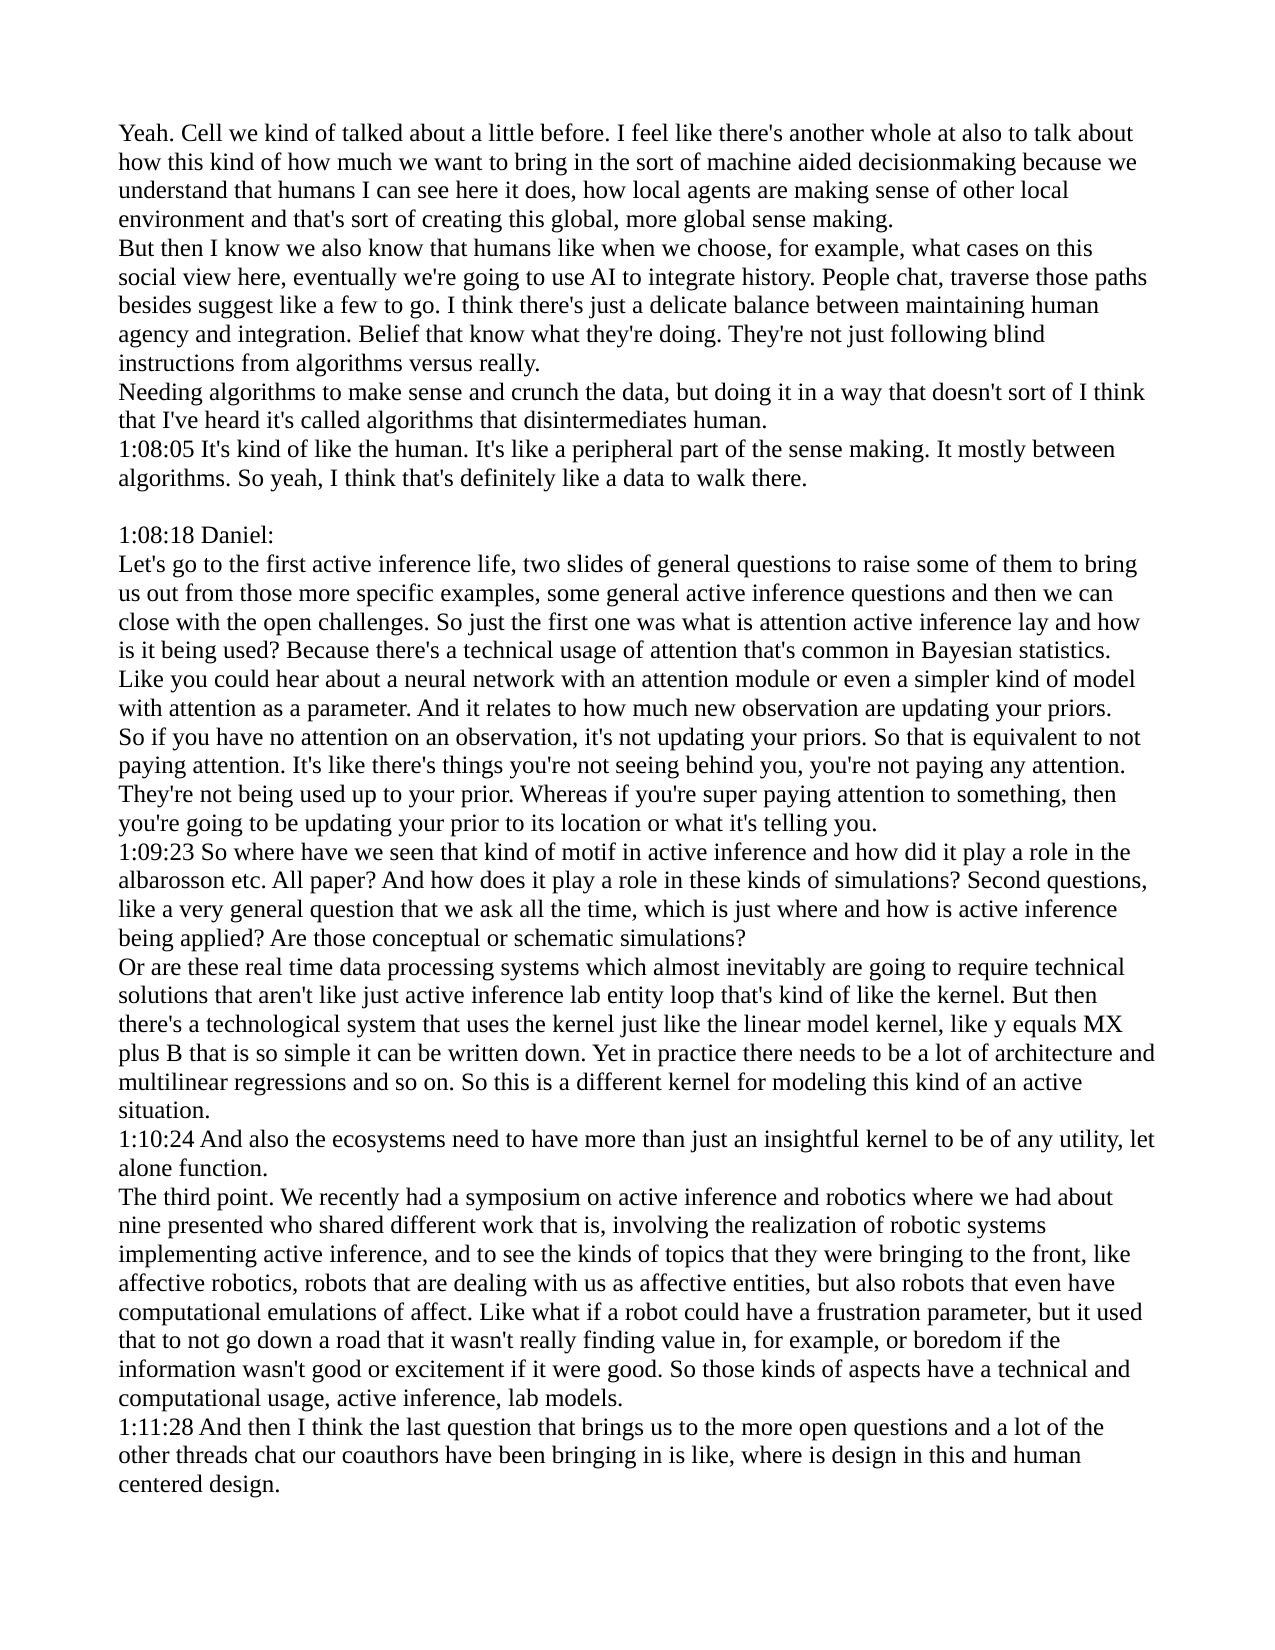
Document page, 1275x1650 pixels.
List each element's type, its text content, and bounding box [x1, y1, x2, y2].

text Let's go to the first active inference life, two slides of general questions to raise some of them to bring us out from those more specific examples, some general active inference questions and then we can close with the open challenges. So just the first one was what is attention active inference lay and how is it being used? Because there's a technical usage of attention that's common in Bayesian statistics. Like you could hear about a neural network with an attention module or even a simpler kind of model with attention as a parameter. And it relates to how much new observation are updating your priors. [118, 549, 1157, 722]
text 1:08:18 Daniel: [118, 521, 1157, 549]
text 1:08:05 It's kind of like the human. It's like a peripheral part of the sense making. It mostly between algorithms. So yeah, I think that's definitely like a data to walk there. [118, 434, 1157, 492]
text 1:10:24 And also the ecosystems need to have more than just an insightful kernel to be of any utility, let alone function. [118, 1124, 1157, 1182]
text 1:09:23 So where have we seen that kind of motif in active inference and how did it play a role in the albarosson etc. All paper? And how does it play a role in these kinds of simulations? Second questions, like a very general question that we ask all the time, which is just where and how is active inference being applied? Are those conceptual or schematic simulations? [118, 837, 1157, 952]
text But then I know we also know that humans like when we choose, for example, what cases on this social view here, eventually we're going to use AI to integrate history. People chat, traverse those paths besides suggest like a few to go. I think there's just a delicate balance between maintaining human agency and integration. Belief that know what they're doing. They're not just following blind instructions from algorithms versus really. [118, 233, 1157, 377]
text So if you have no attention on an observation, it's not updating your priors. So that is equivalent to not paying attention. It's like there's things you're not seeing behind you, you're not paying any attention. They're not being used up to your prior. Whereas if you're super paying attention to something, then you're going to be updating your prior to its location or what it's telling you. [118, 722, 1157, 837]
text The third point. We recently had a symposium on active inference and robotics where we had about nine presented who shared different work that is, involving the realization of robotic systems implementing active inference, and to see the kinds of topics that they were bringing to the front, like affective robotics, robots that are dealing with us as affective entities, but also robots that even have computational emulations of affect. Like what if a robot could have a frustration parameter, but it used that to not go down a road that it wasn't really finding value in, for example, or boredom if the information wasn't good or excitement if it were good. So those kinds of aspects have a technical and computational usage, active inference, lab models. [118, 1182, 1157, 1412]
text Yeah. Cell we kind of talked about a little before. I feel like there's another whole at also to talk about how this kind of how much we want to bring in the sort of machine aided decisionmaking because we understand that humans I can see here it does, how local agents are making sense of other local environment and that's sort of creating this global, more global sense making. [118, 118, 1157, 233]
text Or are these real time data processing systems which almost inevitably are going to require technical solutions that aren't like just active inference lab entity loop that's kind of like the kernel. But then there's a technological system that uses the kernel just like the linear model kernel, like y equals MX plus B that is so simple it can be written down. Yet in practice there needs to be a lot of architecture and multilinear regressions and so on. So this is a different kernel for modeling this kind of an active situation. [118, 952, 1157, 1124]
text Needing algorithms to make sense and crunch the data, but doing it in a way that doesn't sort of I think that I've heard it's called algorithms that disintermediates human. [118, 377, 1157, 434]
text 1:11:28 And then I think the last question that brings us to the more open questions and a lot of the other threads chat our coauthors have been bringing in is like, where is design in this and human centered design. [118, 1412, 1157, 1498]
